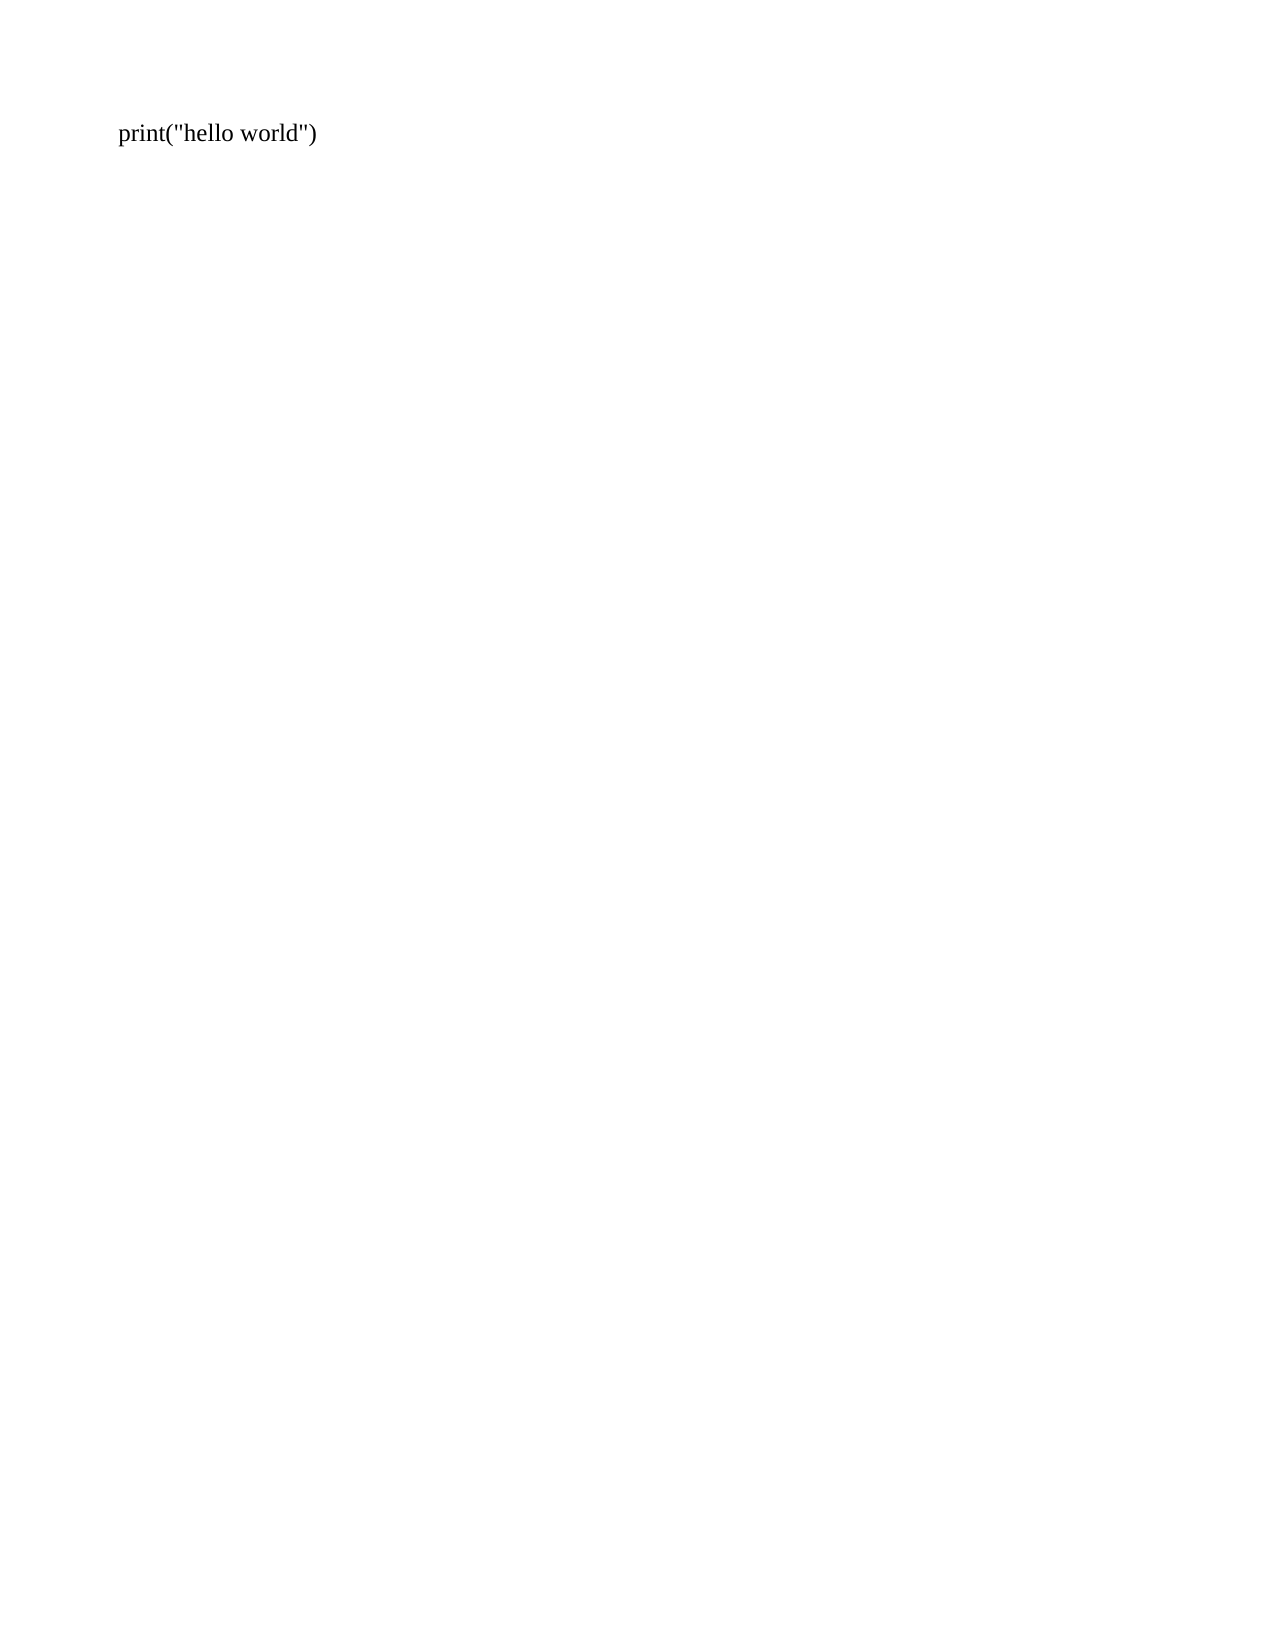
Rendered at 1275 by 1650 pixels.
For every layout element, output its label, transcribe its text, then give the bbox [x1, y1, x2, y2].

text print("hello world") [118, 118, 1157, 147]
